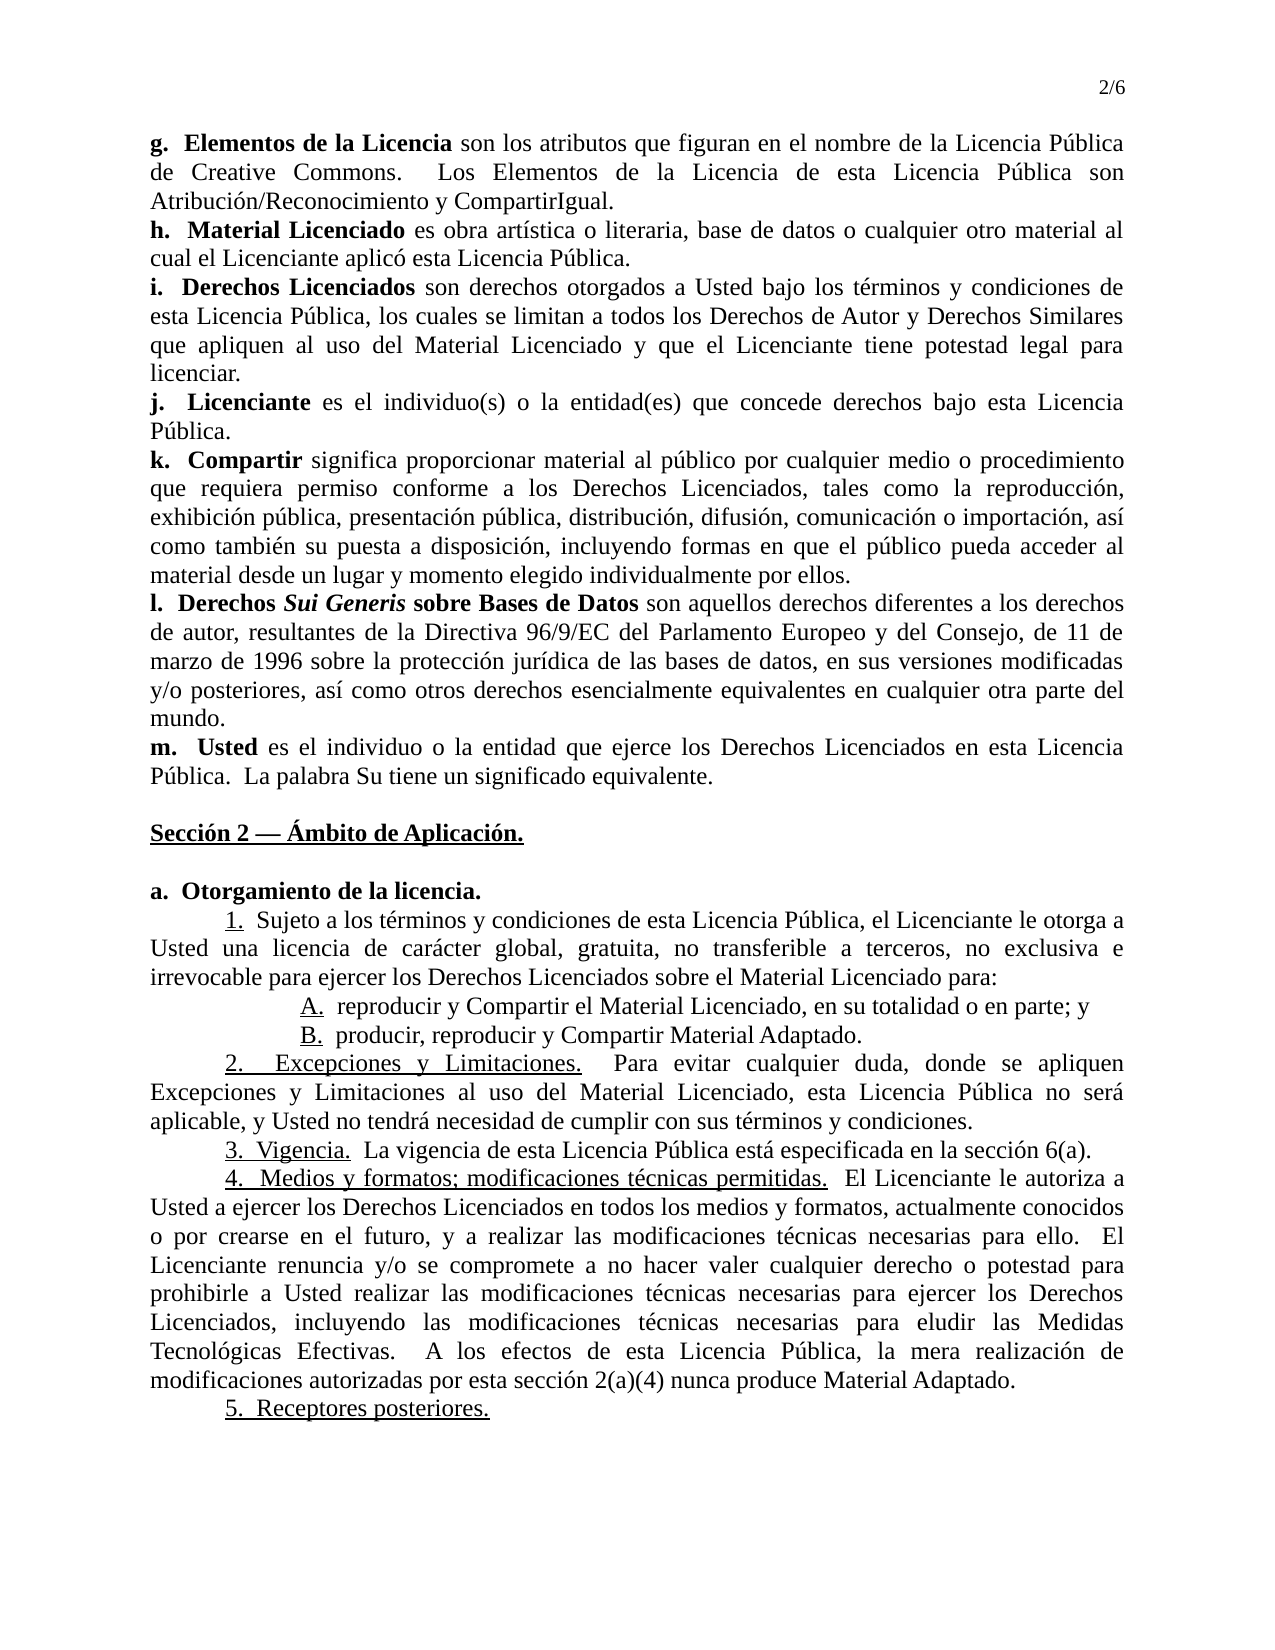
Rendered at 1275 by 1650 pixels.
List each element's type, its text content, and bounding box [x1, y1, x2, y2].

text B. producir, reproducir y Compartir Material Adaptado. [150, 1020, 1125, 1048]
text k. Compartir significa proporcionar material al público por cualquier medio o procedimiento que requiera permiso conforme a los Derechos Licenciados, tales como la reproducción, exhibición pública, presentación pública, distribución, difusión, comunicación o importación, así como también su puesta a disposición, incluyendo formas en que el público pueda acceder al material desde un lugar y momento elegido individualmente por ellos. [150, 445, 1125, 588]
text a. Otorgamiento de la licencia. [150, 847, 1125, 905]
text g. Elementos de la Licencia son los atributos que figuran en el nombre de la Licencia Pública de Creative Commons. Los Elementos de la Licencia de esta Licencia Pública son Atribución/Reconocimiento y CompartirIgual. [150, 128, 1125, 215]
text Sección 2 — Ámbito de Aplicación. [150, 790, 1125, 847]
text h. Material Licenciado es obra artística o literaria, base de datos o cualquier otro material al cual el Licenciante aplicó esta Licencia Pública. [150, 215, 1125, 272]
text 2. Excepciones y Limitaciones. Para evitar cualquier duda, donde se apliquen Excepciones y Limitaciones al uso del Material Licenciado, esta Licencia Pública no será aplicable, y Usted no tendrá necesidad de cumplir con sus términos y condiciones. [150, 1048, 1125, 1135]
text 3. Vigencia. La vigencia de esta Licencia Pública está especificada en la sección 6(a). [150, 1135, 1125, 1163]
text 5. Receptores posteriores. [150, 1393, 1125, 1422]
text 4. Medios y formatos; modificaciones técnicas permitidas. El Licenciante le autoriza a Usted a ejercer los Derechos Licenciados en todos los medios y formatos, actualmente conocidos o por crearse en el futuro, y a realizar las modificaciones técnicas necesarias para ello. El Licenciante renuncia y/o se compromete a no hacer valer cualquier derecho o potestad para prohibirle a Usted realizar las modificaciones técnicas necesarias para ejercer los Derechos Licenciados, incluyendo las modificaciones técnicas necesarias para eludir las Medidas Tecnológicas Efectivas. A los efectos de esta Licencia Pública, la mera realización de modificaciones autorizadas por esta sección 2(a)(4) nunca produce Material Adaptado. [150, 1163, 1125, 1393]
text i. Derechos Licenciados son derechos otorgados a Usted bajo los términos y condiciones de esta Licencia Pública, los cuales se limitan a todos los Derechos de Autor y Derechos Similares que apliquen al uso del Material Licenciado y que el Licenciante tiene potestad legal para licenciar. [150, 272, 1125, 387]
text A. reproducir y Compartir el Material Licenciado, en su totalidad o en parte; y [150, 991, 1125, 1020]
text m. Usted es el individuo o la entidad que ejerce los Derechos Licenciados en esta Licencia Pública. La palabra Su tiene un significado equivalente. [150, 732, 1125, 790]
text j. Licenciante es el individuo(s) o la entidad(es) que concede derechos bajo esta Licencia Pública. [150, 387, 1125, 445]
text l. Derechos Sui Generis sobre Bases de Datos son aquellos derechos diferentes a los derechos de autor, resultantes de la Directiva 96/9/EC del Parlamento Europeo y del Consejo, de 11 de marzo de 1996 sobre la protección jurídica de las bases de datos, en sus versiones modificadas y/o posteriores, así como otros derechos esencialmente equivalentes en cualquier otra parte del mundo. [150, 588, 1125, 732]
text 1. Sujeto a los términos y condiciones de esta Licencia Pública, el Licenciante le otorga a Usted una licencia de carácter global, gratuita, no transferible a terceros, no exclusiva e irrevocable para ejercer los Derechos Licenciados sobre el Material Licenciado para: [150, 905, 1125, 991]
